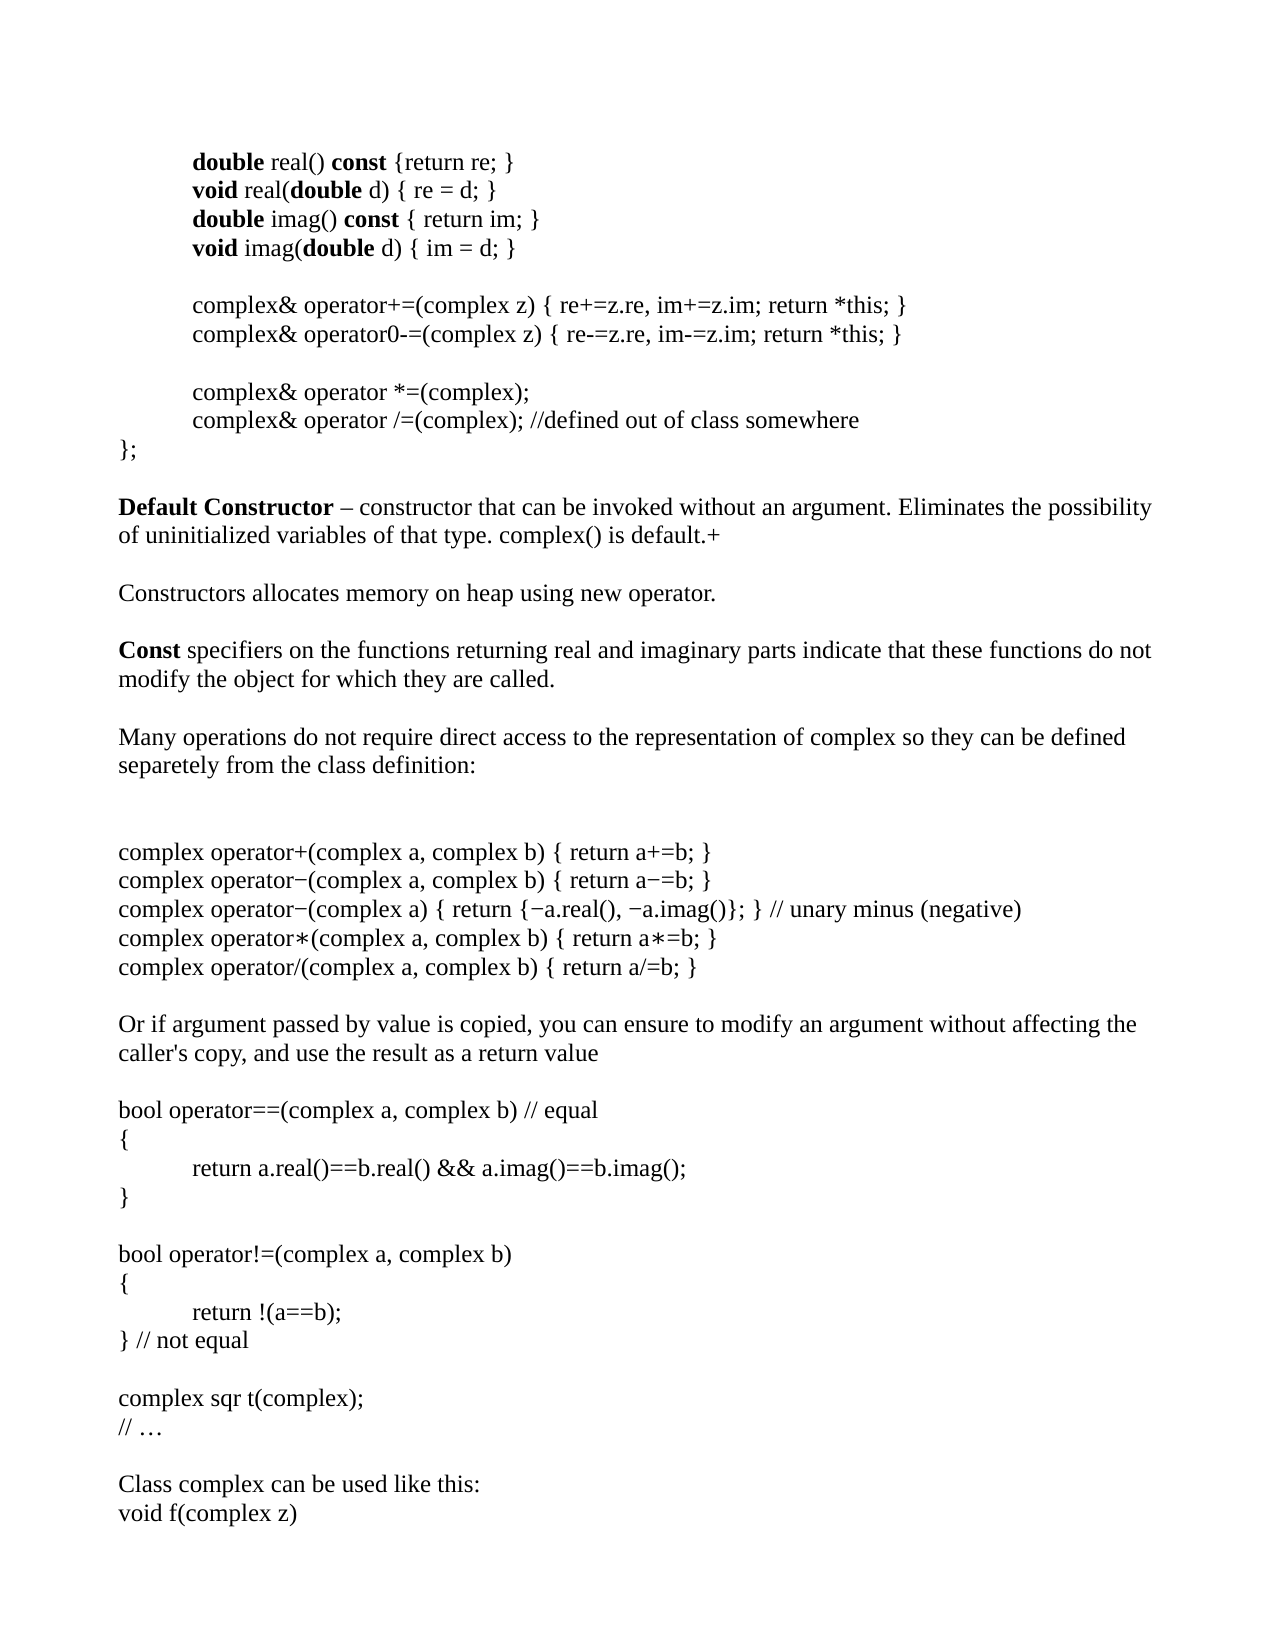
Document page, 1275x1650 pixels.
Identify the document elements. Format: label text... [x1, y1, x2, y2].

text bool operator==(complex a, complex b) // equal [118, 1096, 1157, 1124]
text Constructors allocates memory on heap using new operator. [118, 578, 1157, 607]
text double real() const {return re; } [118, 147, 1157, 176]
text Default Constructor – constructor that can be invoked without an argument. Eliminates the possibility of uninitialized variables of that type. complex() is default.+ [118, 492, 1157, 549]
text // … [118, 1412, 1157, 1441]
text complex& operator0-=(complex z) { re-=z.re, im-=z.im; return *this; } [118, 319, 1157, 348]
text complex operator∗(complex a, complex b) { return a∗=b; } [118, 923, 1157, 952]
text } [118, 1182, 1157, 1211]
text { [118, 1268, 1157, 1297]
text } // not equal [118, 1326, 1157, 1354]
text void imag(double d) { im = d; } [118, 233, 1157, 262]
text Class complex can be used like this: [118, 1469, 1157, 1498]
text complex& operator+=(complex z) { re+=z.re, im+=z.im; return *this; } [118, 291, 1157, 319]
text complex sqr t(complex); [118, 1383, 1157, 1412]
text return !(a==b); [118, 1297, 1157, 1326]
text void f(complex z) [118, 1498, 1157, 1527]
text Const specifiers on the functions returning real and imaginary parts indicate that these functions do not modify the object for which they are called. [118, 636, 1157, 693]
text { [118, 1124, 1157, 1153]
text return a.real()==b.real() && a.imag()==b.imag(); [118, 1153, 1157, 1182]
text complex operator+(complex a, complex b) { return a+=b; } [118, 837, 1157, 866]
text complex& operator /=(complex); //defined out of class somewhere [118, 406, 1157, 434]
text complex& operator *=(complex); [118, 377, 1157, 406]
text Or if argument passed by value is copied, you can ensure to modify an argument without affecting the caller's copy, and use the result as a return value [118, 1009, 1157, 1067]
text }; [118, 434, 1157, 463]
text Many operations do not require direct access to the representation of complex so they can be defined separetely from the class definition: [118, 722, 1157, 779]
text bool operator!=(complex a, complex b) [118, 1239, 1157, 1268]
text void real(double d) { re = d; } [118, 176, 1157, 204]
text complex operator−(complex a, complex b) { return a−=b; } [118, 866, 1157, 894]
text complex operator/(complex a, complex b) { return a/=b; } [118, 952, 1157, 981]
text complex operator−(complex a) { return {−a.real(), −a.imag()}; } // unary minus (negative) [118, 894, 1157, 923]
text double imag() const { return im; } [118, 204, 1157, 233]
